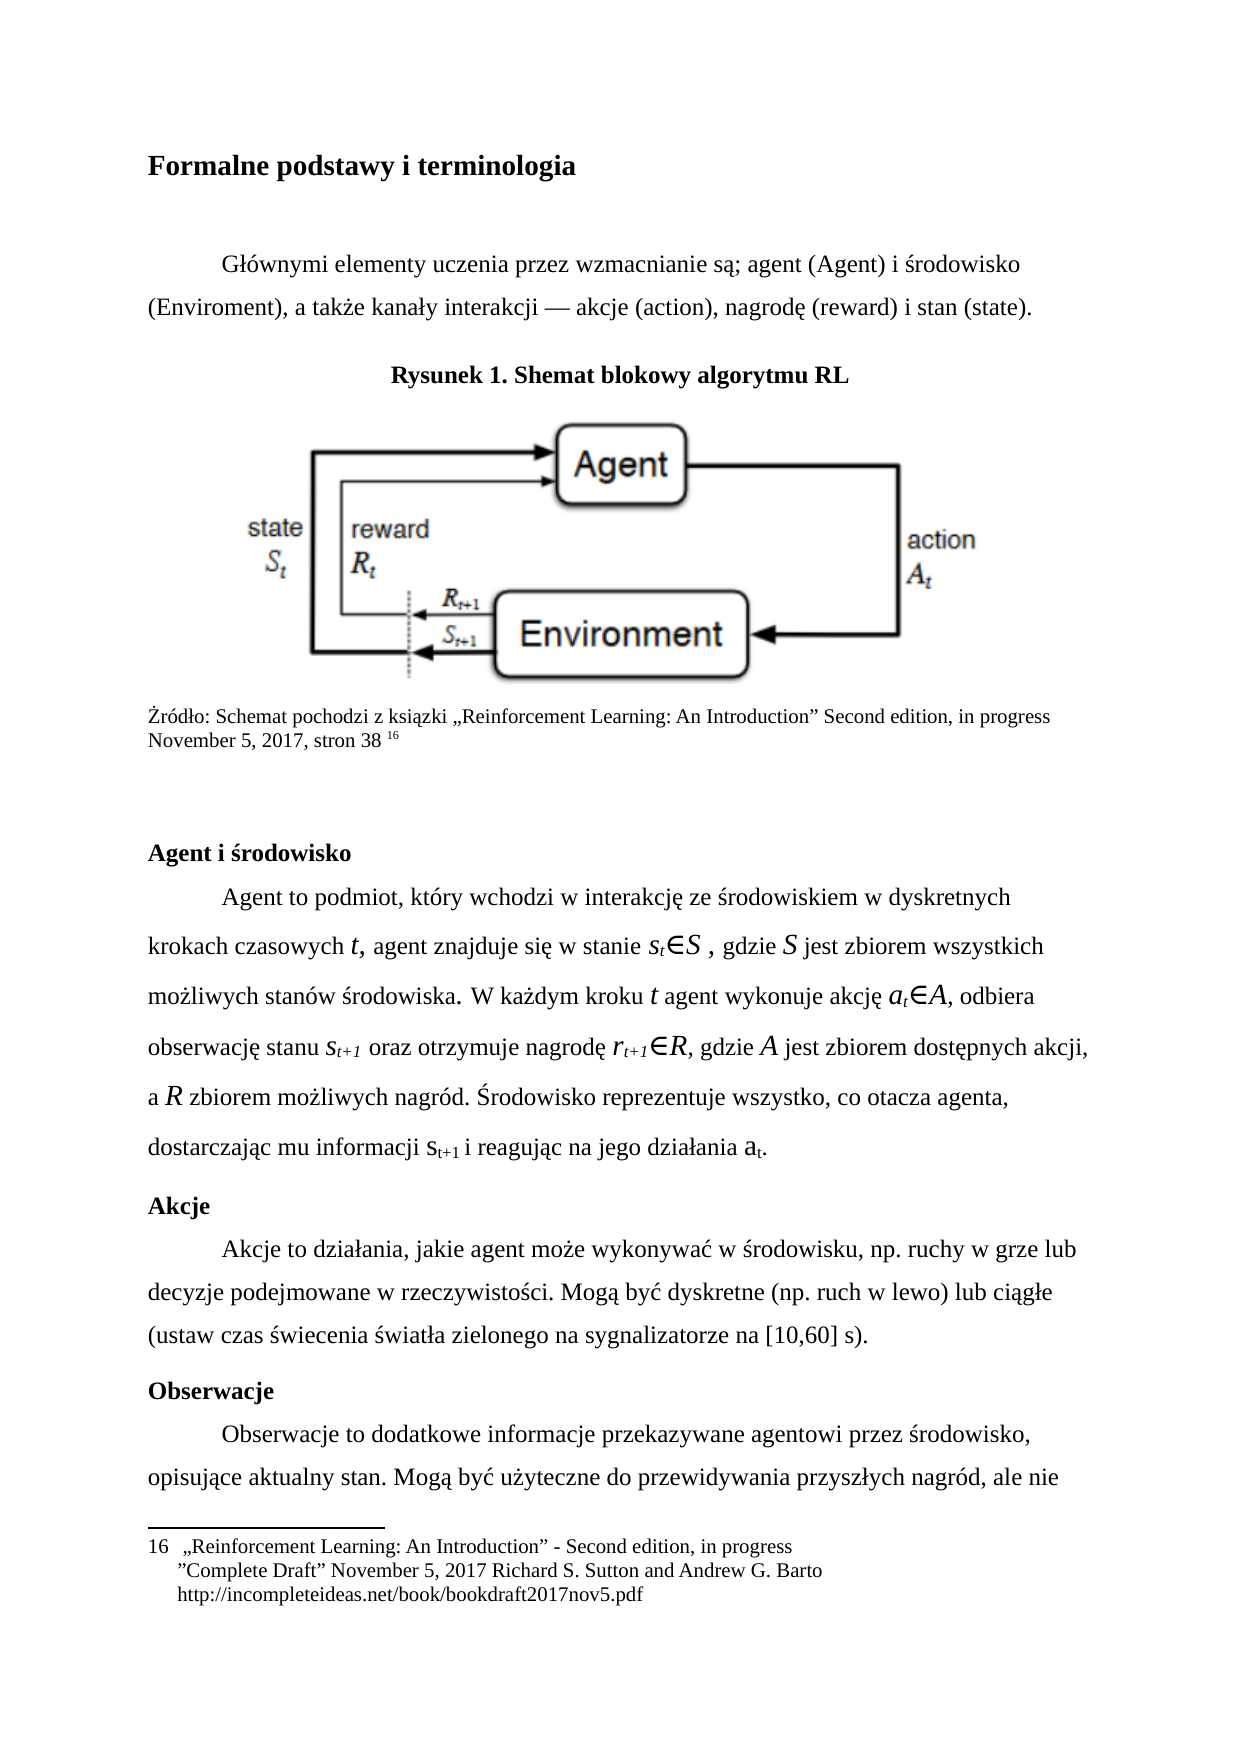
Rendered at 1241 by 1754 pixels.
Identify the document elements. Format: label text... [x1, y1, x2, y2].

text „Reinforcement Learning: An Introduction” - Second edition, in progress [148, 1534, 1093, 1558]
text ”Complete Draft” November 5, 2017 Richard S. Sutton and Andrew G. Barto http://incompleteideas.net/book/bookdraft2017nov5.pdf [148, 1558, 1093, 1606]
text Żródło: Schemat pochodzi z ksiązki „Reinforcement Learning: An Introduction” Second edition, in progress [148, 402, 1093, 728]
text Głównymi elementy uczenia przez wzmacnianie są; agent (Agent) i środowisko (Enviroment), a także kanały interakcji — akcje (action), nagrodę (reward) i stan (state). [148, 249, 1093, 321]
subtitle Formalne podstawy i terminologia [148, 148, 1093, 181]
text Obserwacje Obserwacje to dodatkowe informacje przekazywane agentowi przez środowisko, opisujące aktualny stan. Mogą być użyteczne do przewidywania przyszłych nagród, ale nie [148, 1376, 1093, 1491]
text Agent i środowisko Agent to podmiot, który wchodzi w interakcję ze środowiskiem w dyskretnych krokach czasowych t, agent znajduje się w stanie st∈S , gdzie S jest zbiorem wszystkich możliwych stanów środowiska. W każdym kroku t agent wykonuje akcję at∈A, odbiera obserwację stanu st+1 oraz otrzymuje nagrodę rt+1∈R, gdzie A jest zbiorem dostępnych akcji, a R zbiorem możliwych nagród. Środowisko reprezentuje wszystko, co otacza agenta, dostarczając mu informacji st+1 i reagując na jego działania at. [148, 838, 1093, 1162]
picture [239, 401, 1001, 704]
text Rysunek 1. Shemat blokowy algorytmu RL [148, 361, 1093, 389]
text November 5, 2017, stron 38 [148, 728, 1093, 752]
text Akcje Akcje to działania, jakie agent może wykonywać w środowisku, np. ruchy w grze lub decyzje podejmowane w rzeczywistości. Mogą być dyskretne (np. ruch w lewo) lub ciągłe (ustaw czas świecenia światła zielonego na sygnalizatorze na [10,60] s). [148, 1191, 1093, 1349]
